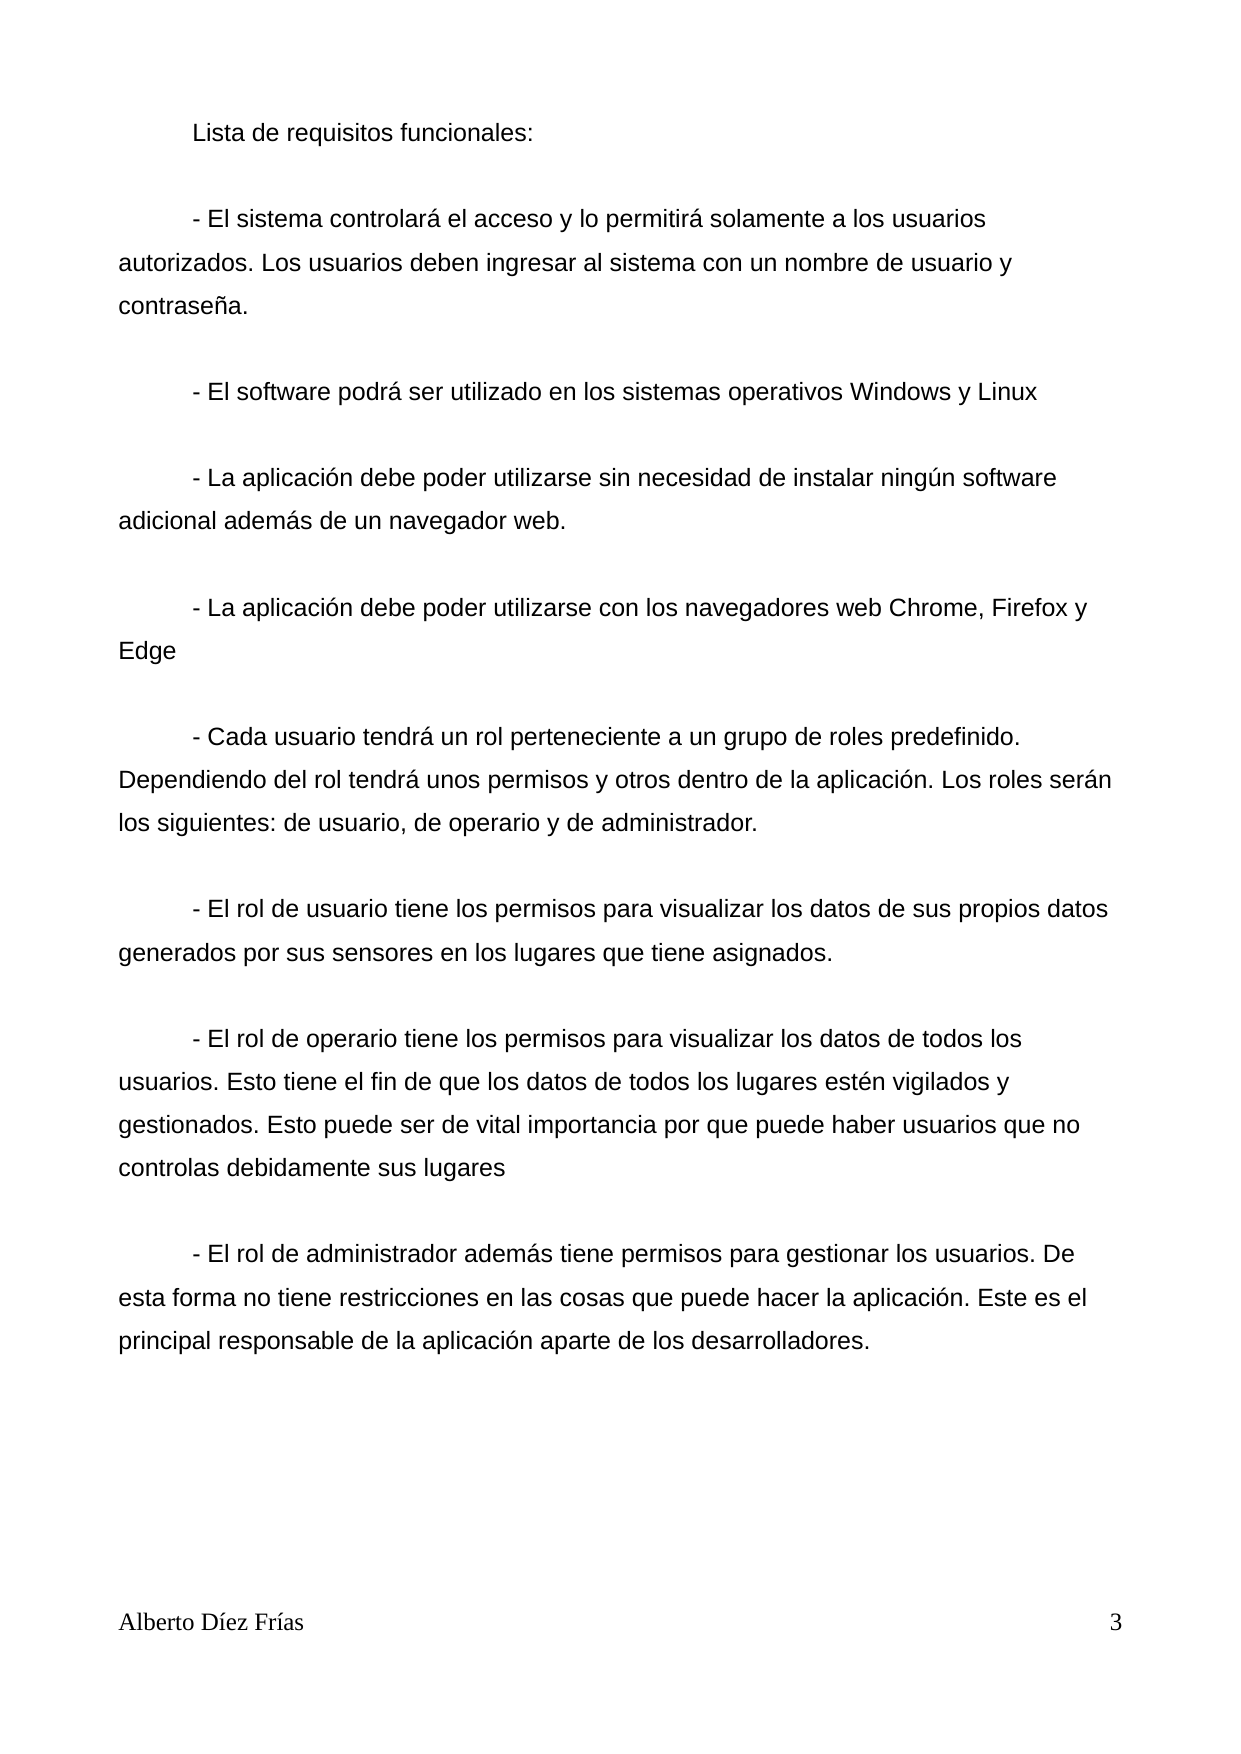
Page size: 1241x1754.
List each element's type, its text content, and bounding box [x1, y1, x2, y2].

text - La aplicación debe poder utilizarse con los navegadores web Chrome, Firefox y Edge [118, 592, 1122, 664]
text - El software podrá ser utilizado en los sistemas operativos Windows y Linux [118, 377, 1122, 406]
text - El rol de administrador además tiene permisos para gestionar los usuarios. De esta forma no tiene restricciones en las cosas que puede hacer la aplicación. Este es el principal responsable de la aplicación aparte de los desarrolladores. [118, 1239, 1122, 1354]
text - Cada usuario tendrá un rol perteneciente a un grupo de roles predefinido. Dependiendo del rol tendrá unos permisos y otros dentro de la aplicación. Los roles serán los siguientes: de usuario, de operario y de administrador. [118, 722, 1122, 837]
text - El rol de usuario tiene los permisos para visualizar los datos de sus propios datos generados por sus sensores en los lugares que tiene asignados. [118, 894, 1122, 966]
text - La aplicación debe poder utilizarse sin necesidad de instalar ningún software adicional además de un navegador web. [118, 463, 1122, 535]
text - El sistema controlará el acceso y lo permitirá solamente a los usuarios autorizados. Los usuarios deben ingresar al sistema con un nombre de usuario y contraseña. [118, 204, 1122, 319]
text - El rol de operario tiene los permisos para visualizar los datos de todos los usuarios. Esto tiene el fin de que los datos de todos los lugares estén vigilados y gestionados. Esto puede ser de vital importancia por que puede haber usuarios que no controlas debidamente sus lugares [118, 1024, 1122, 1182]
text Lista de requisitos funcionales: [118, 118, 1122, 147]
